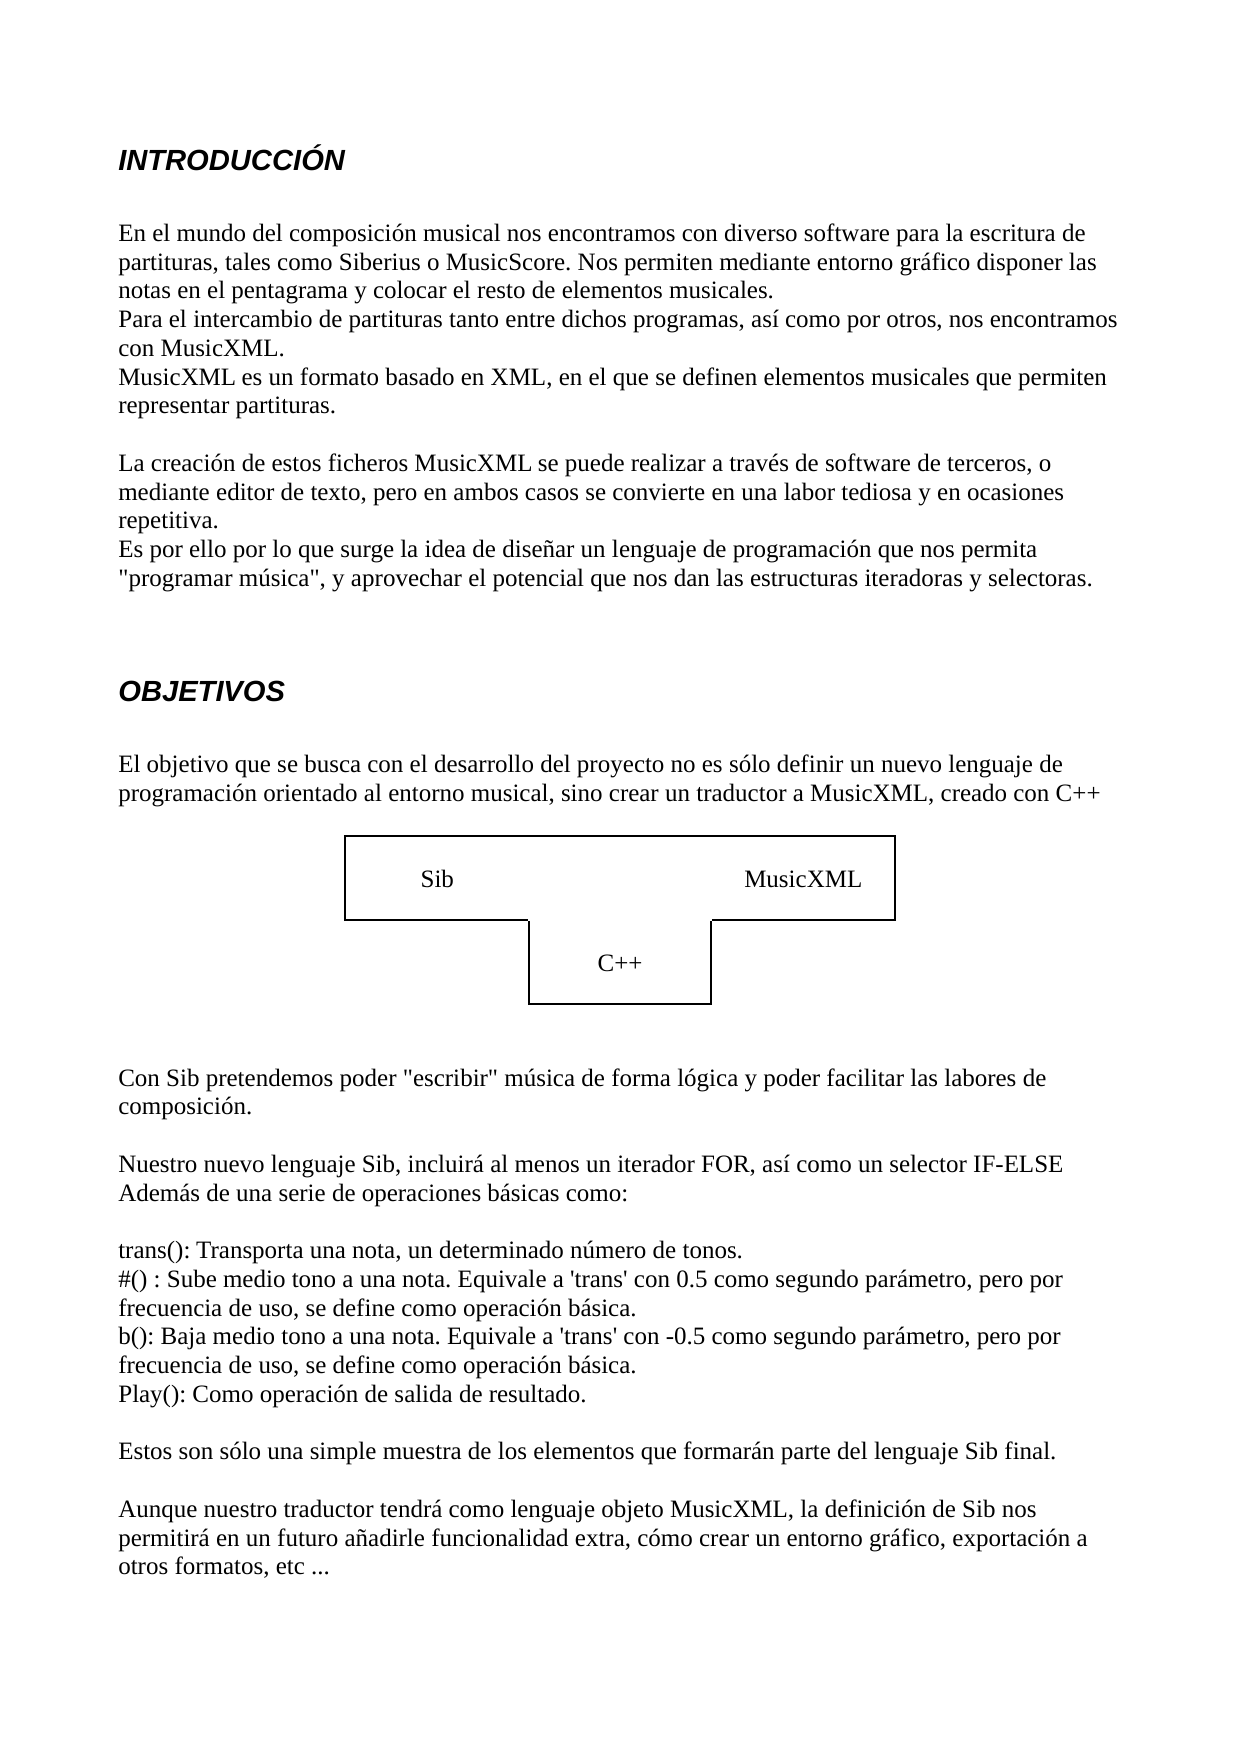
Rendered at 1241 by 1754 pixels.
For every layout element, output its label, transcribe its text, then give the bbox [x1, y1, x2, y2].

table_header MusicXML [712, 837, 894, 919]
text En el mundo del composición musical nos encontramos con diverso software para la escritura de partituras, tales como Siberius o MusicScore. Nos permiten mediante entorno gráfico disponer las notas en el pentagrama y colocar el resto de elementos musicales. [118, 218, 1122, 304]
text Además de una serie de operaciones básicas como: [118, 1178, 1122, 1206]
text MusicXML es un formato basado en XML, en el que se definen elementos musicales que permiten representar partituras. [118, 362, 1122, 419]
text Play(): Como operación de salida de resultado. [118, 1379, 1122, 1408]
text Aunque nuestro traductor tendrá como lenguaje objeto MusicXML, la definición de Sib nos permitirá en un futuro añadirle funcionalidad extra, cómo crear un entorno gráfico, exportación a otros formatos, etc ... [118, 1494, 1122, 1580]
text Nuestro nuevo lenguaje Sib, incluirá al menos un iterador FOR, así como un selector IF-ELSE [118, 1149, 1122, 1178]
text Estos son sólo una simple muestra de los elementos que formarán parte del lenguaje Sib final. [118, 1436, 1122, 1465]
text trans(): Transporta una nota, un determinado número de tonos. [118, 1235, 1122, 1264]
subtitle OBJETIVOS [118, 674, 1122, 708]
table_cell C++ [530, 921, 710, 1003]
text Para el intercambio de partituras tanto entre dichos programas, así como por otros, nos encontramos con MusicXML. [118, 304, 1122, 362]
text La creación de estos ficheros MusicXML se puede realizar a través de software de terceros, o mediante editor de texto, pero en ambos casos se convierte en una labor tediosa y en ocasiones repetitiva. [118, 448, 1122, 534]
table_cell [712, 921, 896, 1005]
table_cell [344, 921, 528, 1005]
text #() : Sube medio tono a una nota. Equivale a 'trans' con 0.5 como segundo parámetro, pero por frecuencia de uso, se define como operación básica. [118, 1264, 1122, 1321]
subtitle INTRODUCCIÓN [118, 143, 1122, 177]
text b(): Baja medio tono a una nota. Equivale a 'trans' con -0.5 como segundo parámetro, pero por frecuencia de uso, se define como operación básica. [118, 1321, 1122, 1379]
text Con Sib pretendemos poder "escribir" música de forma lógica y poder facilitar las labores de composición. [118, 1063, 1122, 1120]
table_header [528, 837, 712, 921]
text El objetivo que se busca con el desarrollo del proyecto no es sólo definir un nuevo lenguaje de programación orientado al entorno musical, sino crear un traductor a MusicXML, creado con C++ [118, 749, 1122, 806]
text Es por ello por lo que surge la idea de diseñar un lenguaje de programación que nos permita "programar música", y aprovechar el potencial que nos dan las estructuras iteradoras y selectoras. [118, 534, 1122, 592]
table_header Sib [346, 837, 528, 919]
